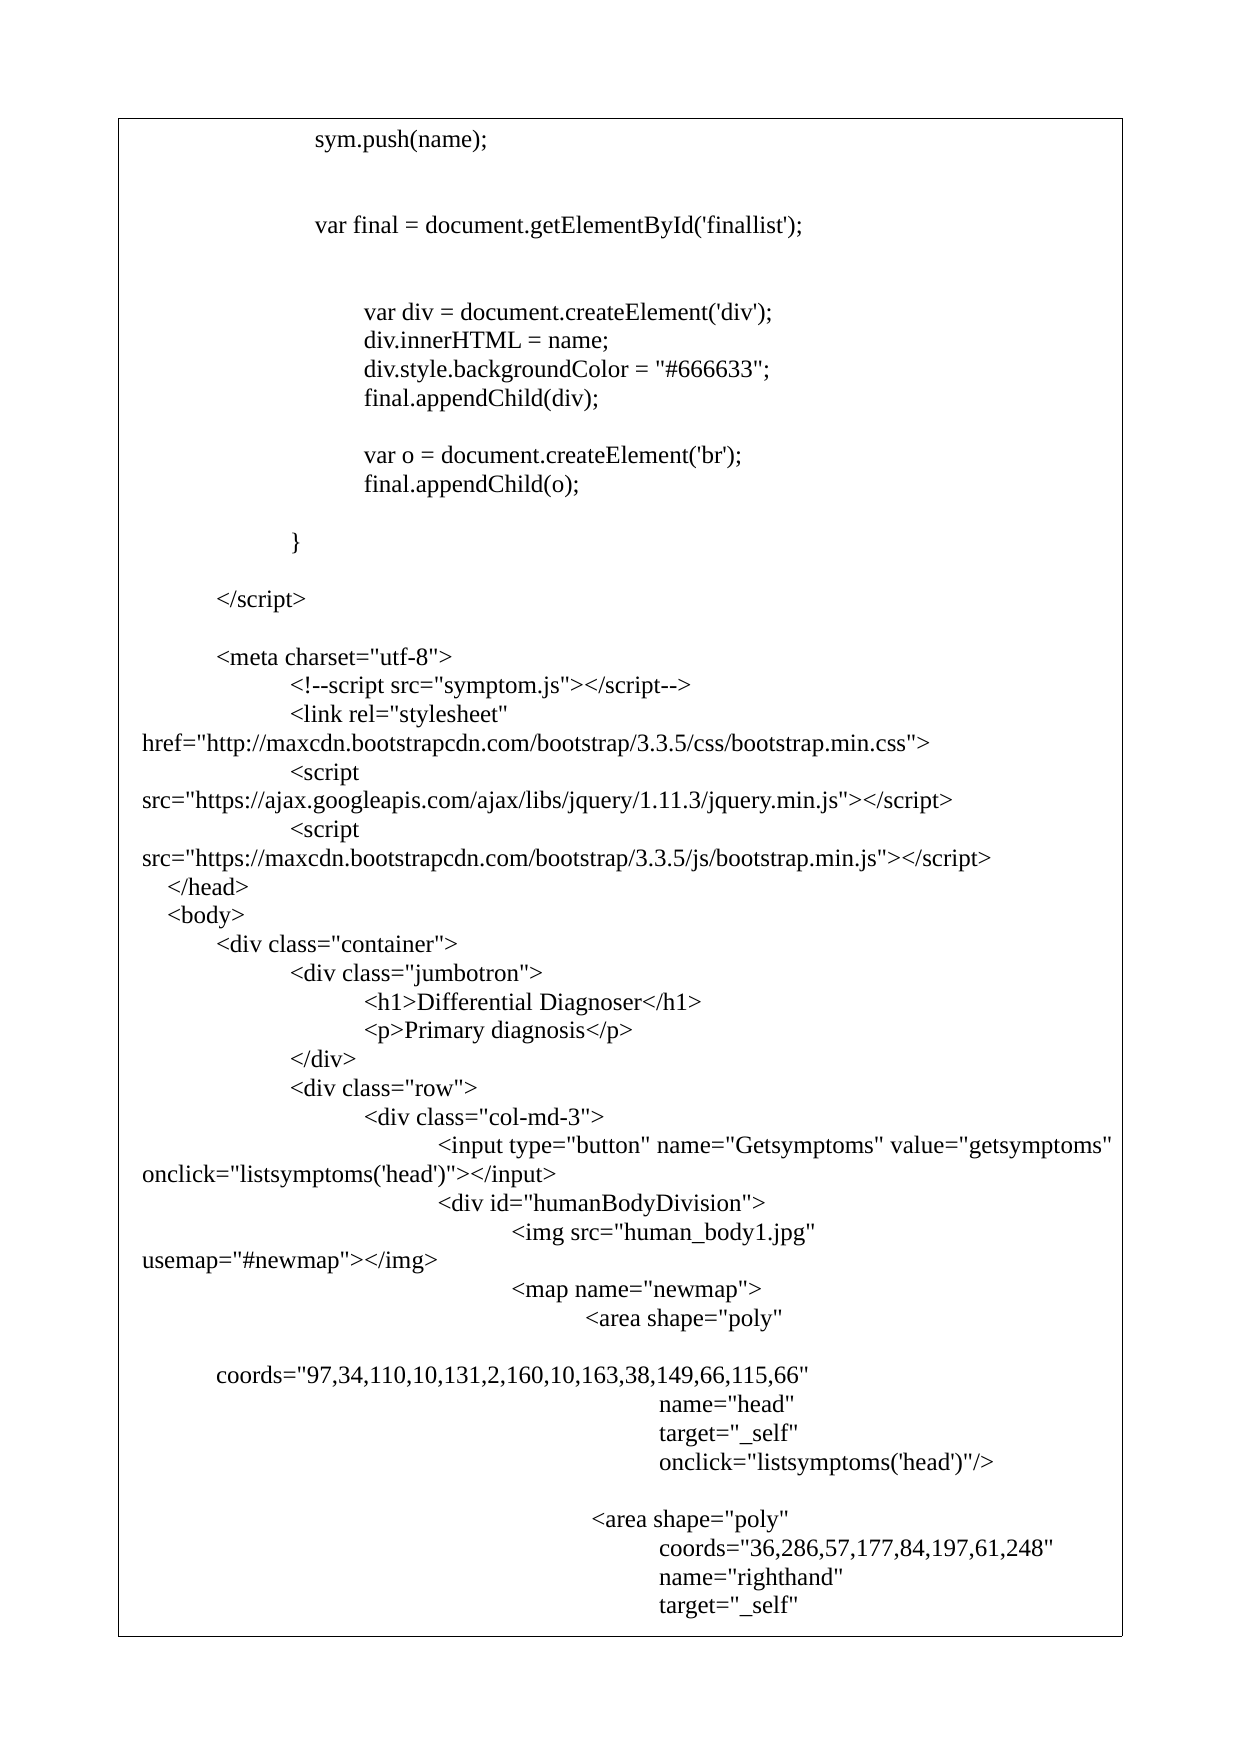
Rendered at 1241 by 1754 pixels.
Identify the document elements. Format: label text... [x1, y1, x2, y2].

text var div = document.createElement('div'); [142, 297, 1116, 325]
text coords="36,286,57,177,84,197,61,248" [142, 1533, 1116, 1562]
text <h1>Differential Diagnoser</h1> [142, 987, 1116, 1015]
text <div class="col-md-3"> [142, 1102, 1116, 1130]
text <p>Primary diagnosis</p> [142, 1015, 1116, 1044]
text </script> [142, 584, 1116, 613]
text <body> [142, 900, 1116, 929]
text <area shape="poly" [142, 1504, 1116, 1533]
text <meta charset="utf-8"> [142, 642, 1116, 670]
text name="righthand" [142, 1562, 1116, 1590]
text <area shape="poly" [142, 1303, 1116, 1332]
text var final = document.getElementById('finallist'); [142, 210, 1116, 239]
text final.appendChild(o); [142, 469, 1116, 498]
text <img src="human_body1.jpg" usemap="#newmap"></img> [142, 1217, 1116, 1274]
text <map name="newmap"> [142, 1274, 1116, 1303]
text <script src="https://ajax.googleapis.com/ajax/libs/jquery/1.11.3/jquery.min.js"></script> [142, 757, 1116, 814]
text var o = document.createElement('br'); [142, 440, 1116, 469]
text <div id="humanBodyDivision"> [142, 1188, 1116, 1217]
text <script src="https://maxcdn.bootstrapcdn.com/bootstrap/3.3.5/js/bootstrap.min.js"></script> [142, 814, 1116, 872]
text <link rel="stylesheet" href="http://maxcdn.bootstrapcdn.com/bootstrap/3.3.5/css/bootstrap.min.css"> [142, 699, 1116, 757]
text div.innerHTML = name; [142, 325, 1116, 354]
text <div class="jumbotron"> [142, 958, 1116, 987]
text } [142, 527, 1116, 555]
text </head> [142, 872, 1116, 900]
text <div class="row"> [142, 1073, 1116, 1102]
text target="_self" [142, 1418, 1116, 1447]
text </div> [142, 1044, 1116, 1073]
text final.appendChild(div); [142, 383, 1116, 412]
text target="_self" [142, 1590, 1116, 1619]
text div.style.backgroundColor = "#666633"; [142, 354, 1116, 383]
text <input type="button" name="Getsymptoms" value="getsymptoms" onclick="listsymptoms('head')"></input> [142, 1130, 1116, 1188]
text <div class="container"> [142, 929, 1116, 958]
text <!--script src="symptom.js"></script--> [142, 670, 1116, 699]
text onclick="listsymptoms('head')"/> [142, 1447, 1116, 1475]
text coords="97,34,110,10,131,2,160,10,163,38,149,66,115,66" [142, 1332, 1116, 1389]
text sym.push(name); [142, 124, 1116, 153]
text name="head" [142, 1389, 1116, 1418]
